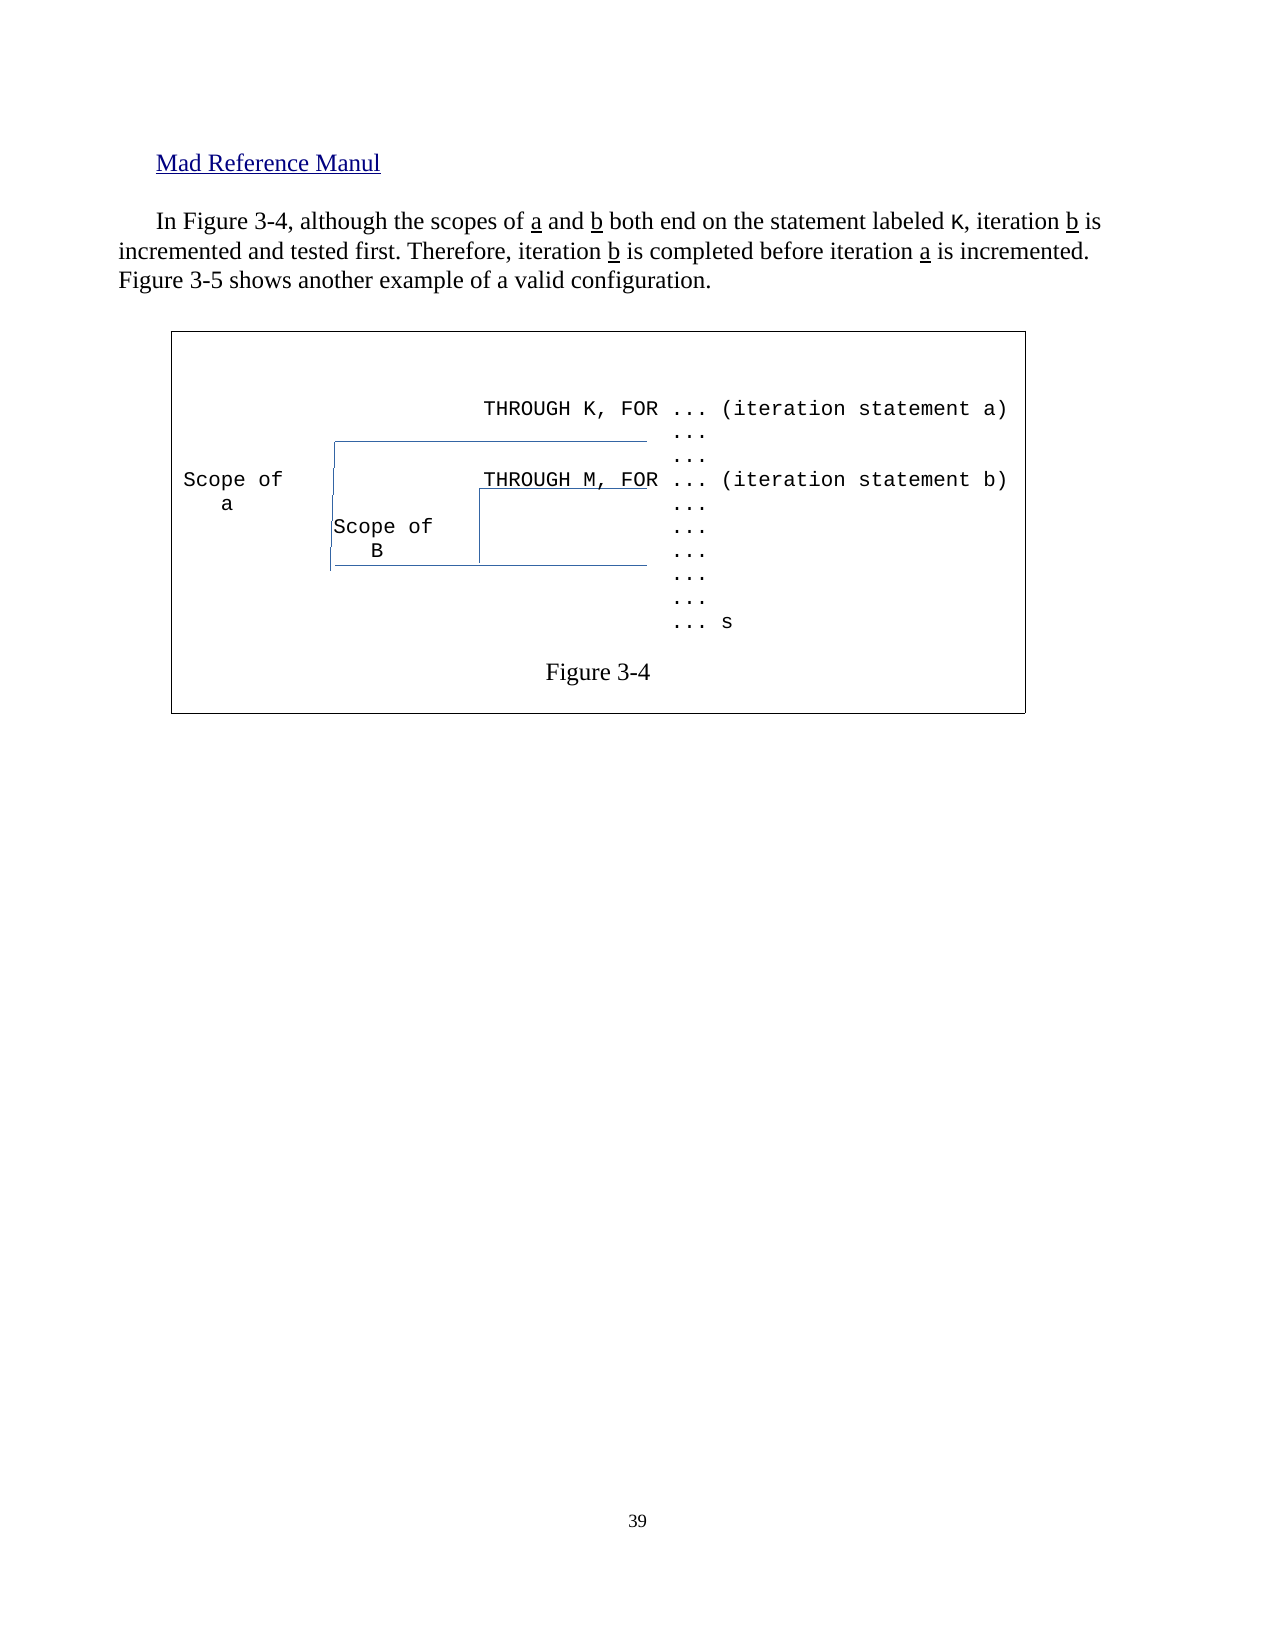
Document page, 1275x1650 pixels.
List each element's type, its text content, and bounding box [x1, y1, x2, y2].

text Figure 3-4 [179, 657, 1016, 686]
text In Figure 3-4, although the scopes of a and b both end on the statement labeled K, iteration b is incremented and tested first. Therefore, iteration b is completed before iteration a is incremented. Figure 3-5 shows another example of a valid configuration. [118, 206, 1157, 294]
